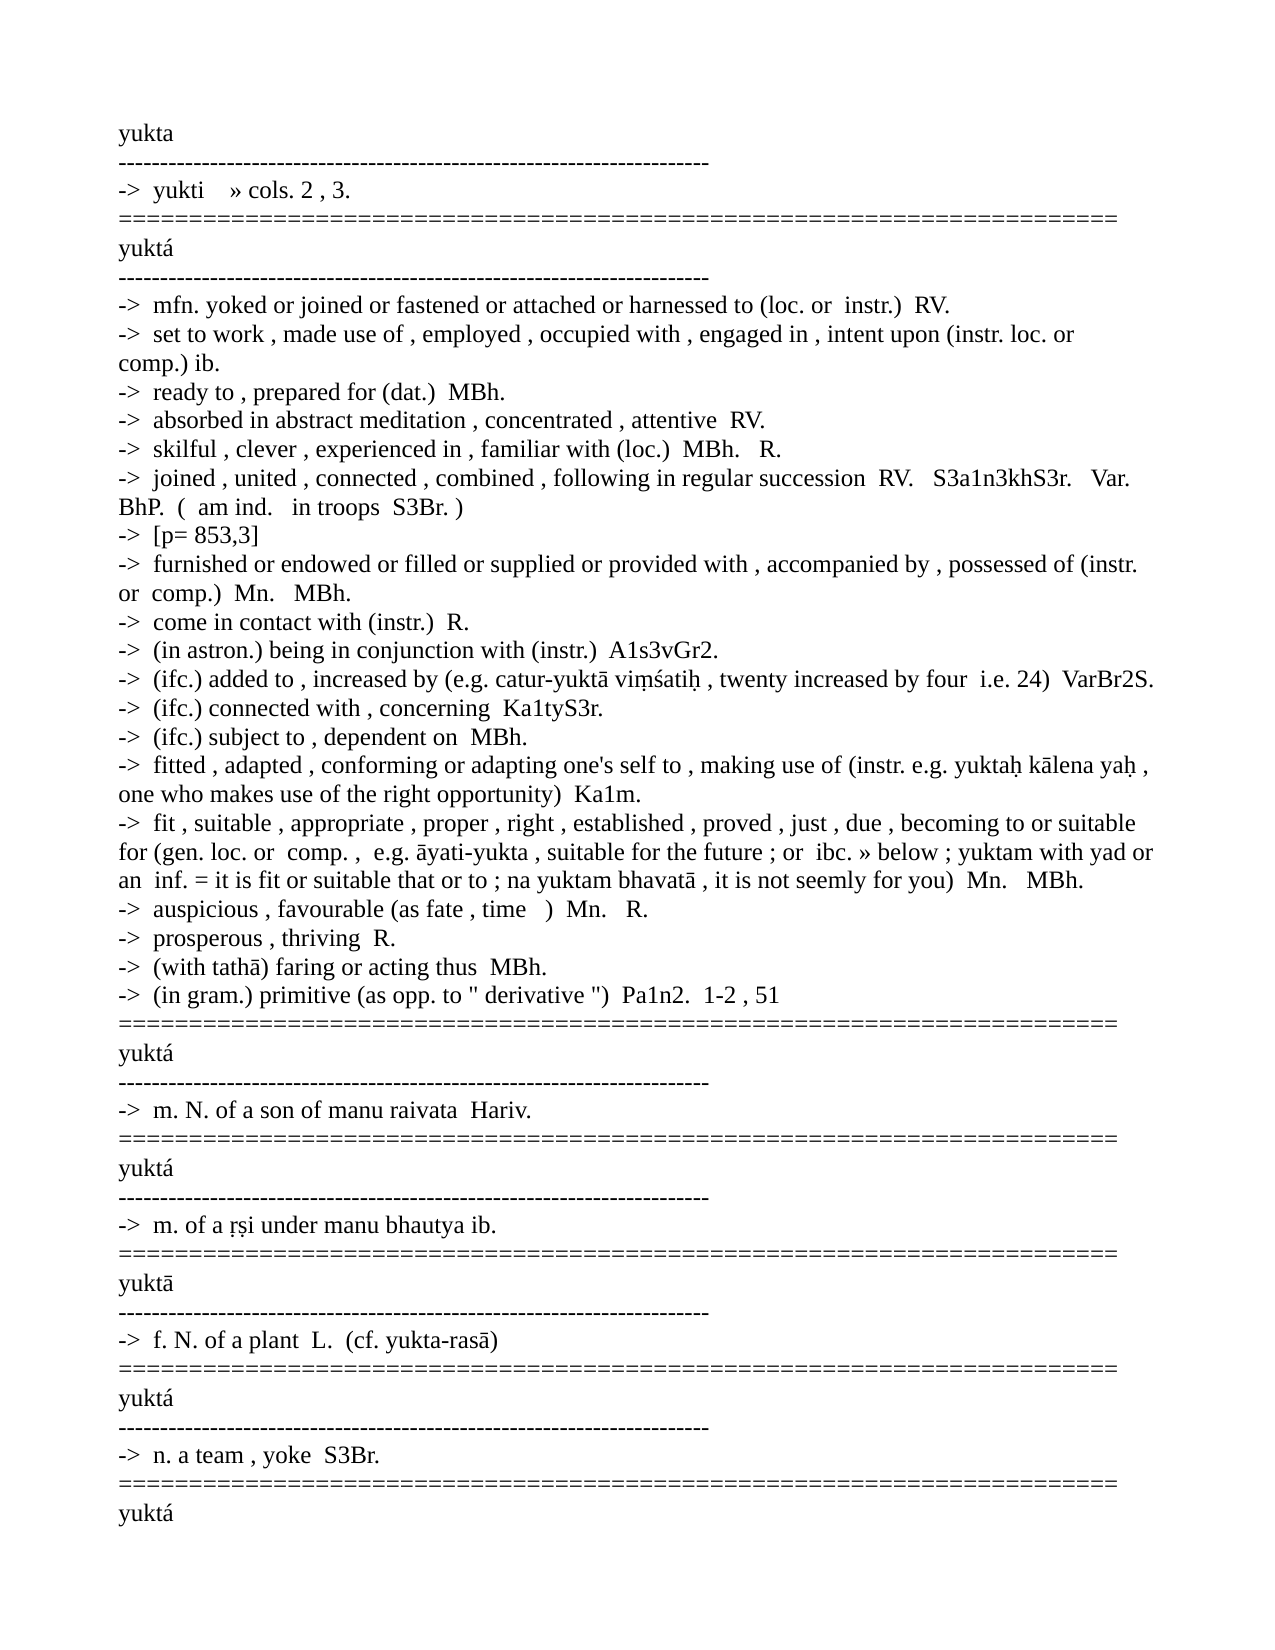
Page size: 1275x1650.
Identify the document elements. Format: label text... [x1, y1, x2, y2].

text -> (in astron.) being in conjunction with (instr.) A1s3vGr2. [118, 636, 1157, 664]
text yuktā [118, 1268, 1157, 1297]
text -> f. N. of a plant L. (cf. yukta-rasā) [118, 1326, 1157, 1354]
text -> (ifc.) subject to , dependent on MBh. [118, 722, 1157, 751]
text ======================================================================= [118, 1239, 1157, 1268]
text -> come in contact with (instr.) R. [118, 607, 1157, 636]
text yuktá [118, 1038, 1157, 1067]
text yuktá [118, 1153, 1157, 1182]
text -> absorbed in abstract meditation , concentrated , attentive RV. [118, 406, 1157, 434]
text -> mfn. yoked or joined or fastened or attached or harnessed to (loc. or instr.) RV. [118, 291, 1157, 319]
text ----------------------------------------------------------------------- [118, 1412, 1157, 1441]
text ----------------------------------------------------------------------- [118, 262, 1157, 291]
text -> joined , united , connected , combined , following in regular succession RV. S3a1n3khS3r. Var. BhP. ( am ind. in troops S3Br. ) [118, 463, 1157, 521]
text yuktá [118, 1383, 1157, 1412]
text -> fit , suitable , appropriate , proper , right , established , proved , just , due , becoming to or suitable for (gen. loc. or comp. , e.g. āyati-yukta , suitable for the future ; or ibc. » below ; yuktam with yad or an inf. = it is fit or suitable that or to ; na yuktam bhavatā , it is not seemly for you) Mn. MBh. [118, 808, 1157, 894]
text -> (ifc.) added to , increased by (e.g. catur-yuktā viṃśatiḥ , twenty increased by four i.e. 24) VarBr2S. [118, 664, 1157, 693]
text ----------------------------------------------------------------------- [118, 147, 1157, 176]
text -> [p= 853,3] [118, 521, 1157, 549]
text -> m. N. of a son of manu raivata Hariv. [118, 1096, 1157, 1124]
text ======================================================================= [118, 1354, 1157, 1383]
text ======================================================================= [118, 1469, 1157, 1498]
text -> n. a team , yoke S3Br. [118, 1441, 1157, 1469]
text -> m. of a ṛṣi under manu bhautya ib. [118, 1211, 1157, 1239]
text -> (in gram.) primitive (as opp. to " derivative ") Pa1n2. 1-2 , 51 [118, 981, 1157, 1009]
text -> auspicious , favourable (as fate , time ) Mn. R. [118, 894, 1157, 923]
text ----------------------------------------------------------------------- [118, 1067, 1157, 1096]
text ----------------------------------------------------------------------- [118, 1182, 1157, 1211]
text yuktá [118, 1498, 1157, 1527]
text -> (ifc.) connected with , concerning Ka1tyS3r. [118, 693, 1157, 722]
text -> (with tathā) faring or acting thus MBh. [118, 952, 1157, 981]
text yukta [118, 118, 1157, 147]
text ======================================================================= [118, 204, 1157, 233]
text -> fitted , adapted , conforming or adapting one's self to , making use of (instr. e.g. yuktaḥ kālena yaḥ , one who makes use of the right opportunity) Ka1m. [118, 751, 1157, 808]
text yuktá [118, 233, 1157, 262]
text -> yukti » cols. 2 , 3. [118, 176, 1157, 204]
text ======================================================================= [118, 1124, 1157, 1153]
text -> skilful , clever , experienced in , familiar with (loc.) MBh. R. [118, 434, 1157, 463]
text -> set to work , made use of , employed , occupied with , engaged in , intent upon (instr. loc. or comp.) ib. [118, 319, 1157, 377]
text -> prosperous , thriving R. [118, 923, 1157, 952]
text -> ready to , prepared for (dat.) MBh. [118, 377, 1157, 406]
text ----------------------------------------------------------------------- [118, 1297, 1157, 1326]
text -> furnished or endowed or filled or supplied or provided with , accompanied by , possessed of (instr. or comp.) Mn. MBh. [118, 549, 1157, 607]
text ======================================================================= [118, 1009, 1157, 1038]
